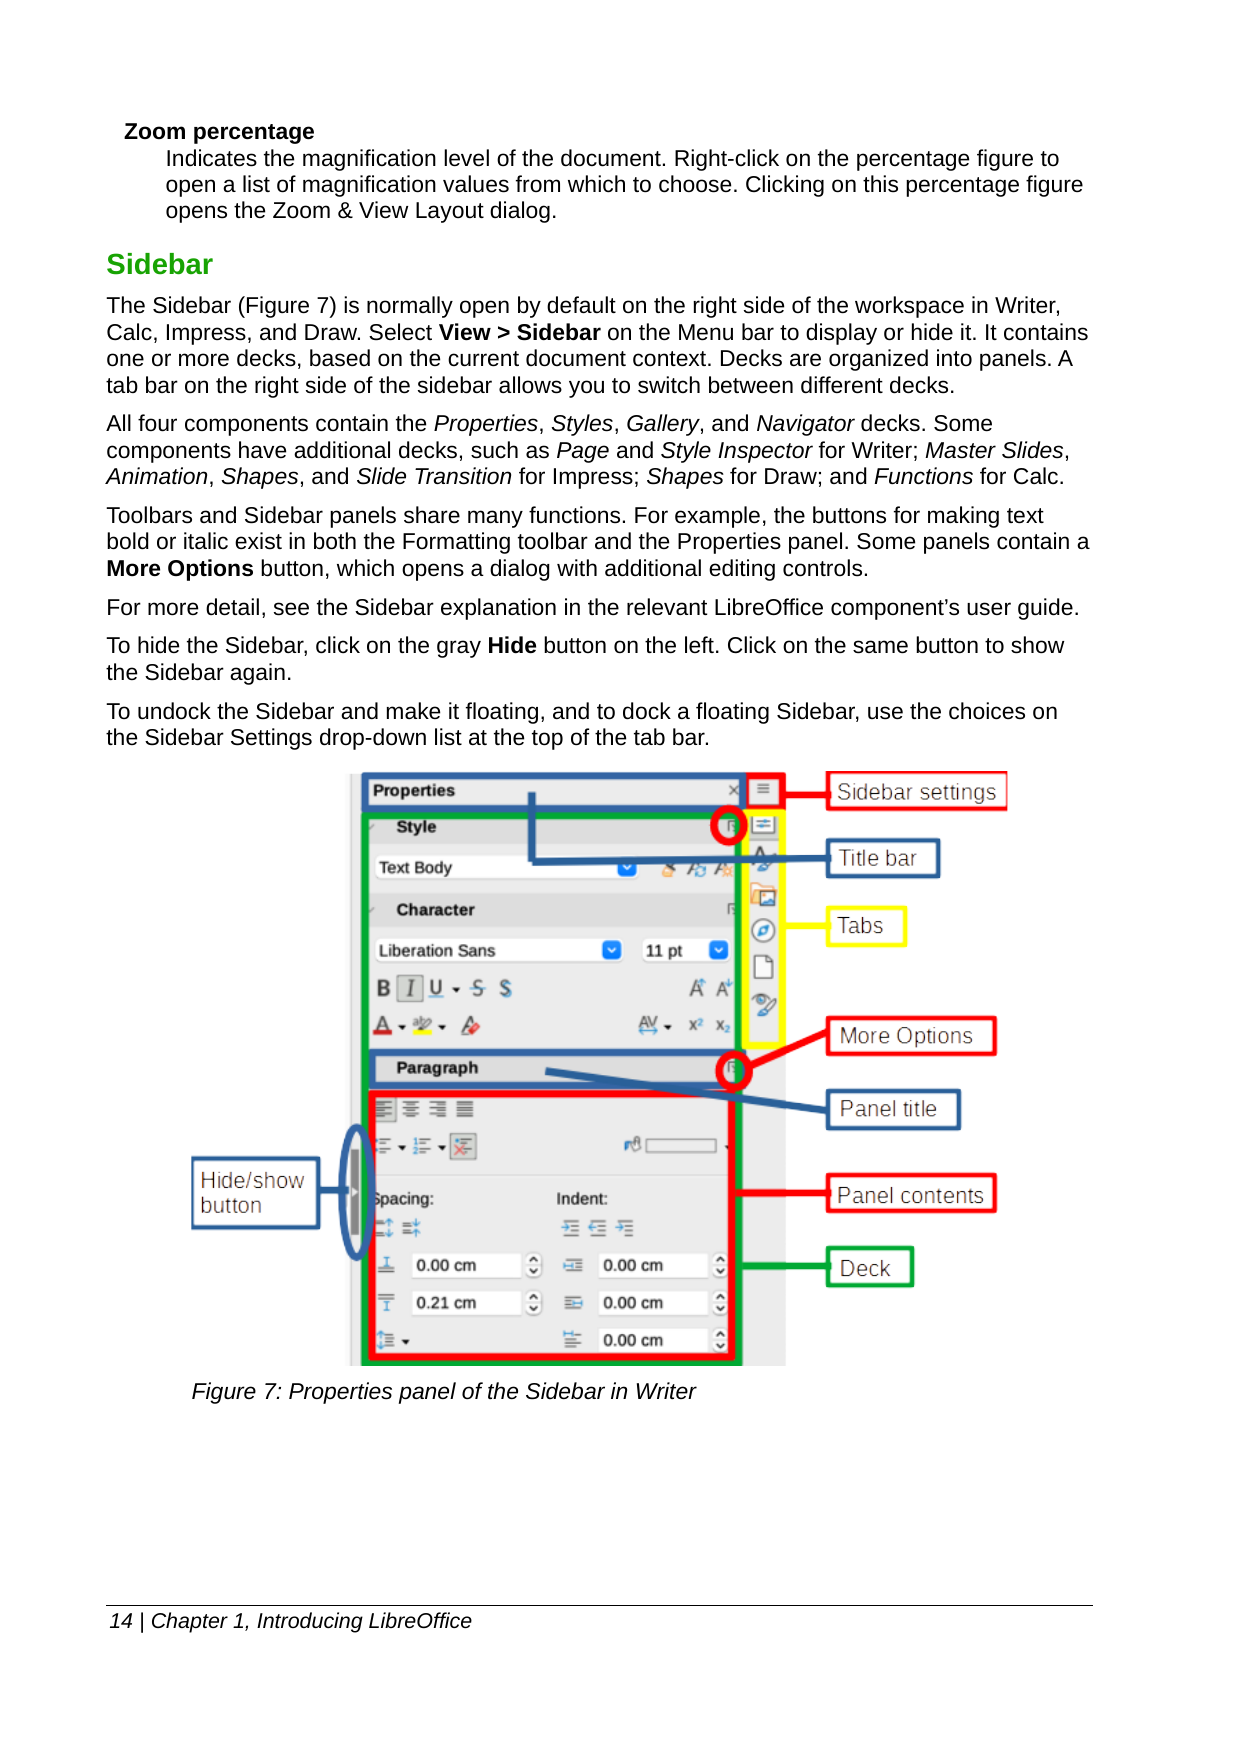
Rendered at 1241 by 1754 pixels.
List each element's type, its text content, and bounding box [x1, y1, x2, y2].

text All four components contain the Properties, Styles, Gallery, and Navigator decks. Some components have additional decks, such as Page and Style Inspector for Writer; Master Slides, Animation, Shapes, and Slide Transition for Impress; Shapes for Draw; and Functions for Calc. [106, 410, 1093, 489]
picture [191, 771, 1008, 1366]
text Figure 7: Properties panel of the Sidebar in Writer [191, 1378, 1007, 1404]
text Zoom percentage [124, 118, 1093, 144]
text Indicates the magnification level of the document. Right-click on the percentage figure to open a list of magnification values from which to choose. Clicking on this percentage figure opens the Zoom & View Layout dialog. [165, 144, 1093, 223]
text Toolbars and Sidebar panels share many functions. For example, the buttons for making text bold or italic exist in both the Formatting toolbar and the Properties panel. Some panels contain a More Options button, which opens a dialog with additional editing controls. [106, 502, 1093, 581]
text For more detail, see the Sidebar explanation in the relevant LibreOffice component’s user guide. [106, 593, 1093, 620]
text The Sidebar (Figure 7) is normally open by default on the right side of the workspace in Writer, Calc, Impress, and Draw. Select View > Sidebar on the Menu bar to display or hide it. It contains one or more decks, based on the current document context. Decks are organized into panels. A tab bar on the right side of the sidebar allows you to switch between different decks. [106, 292, 1093, 398]
text To undock the Sidebar and make it floating, and to dock a floating Sidebar, use the choices on the Sidebar Settings drop-down list at the top of the tab bar. [106, 698, 1093, 750]
text To hide the Sidebar, click on the gray Hide button on the left. Click on the same button to show the Sidebar again. [106, 632, 1093, 685]
subtitle Sidebar [106, 247, 1093, 281]
